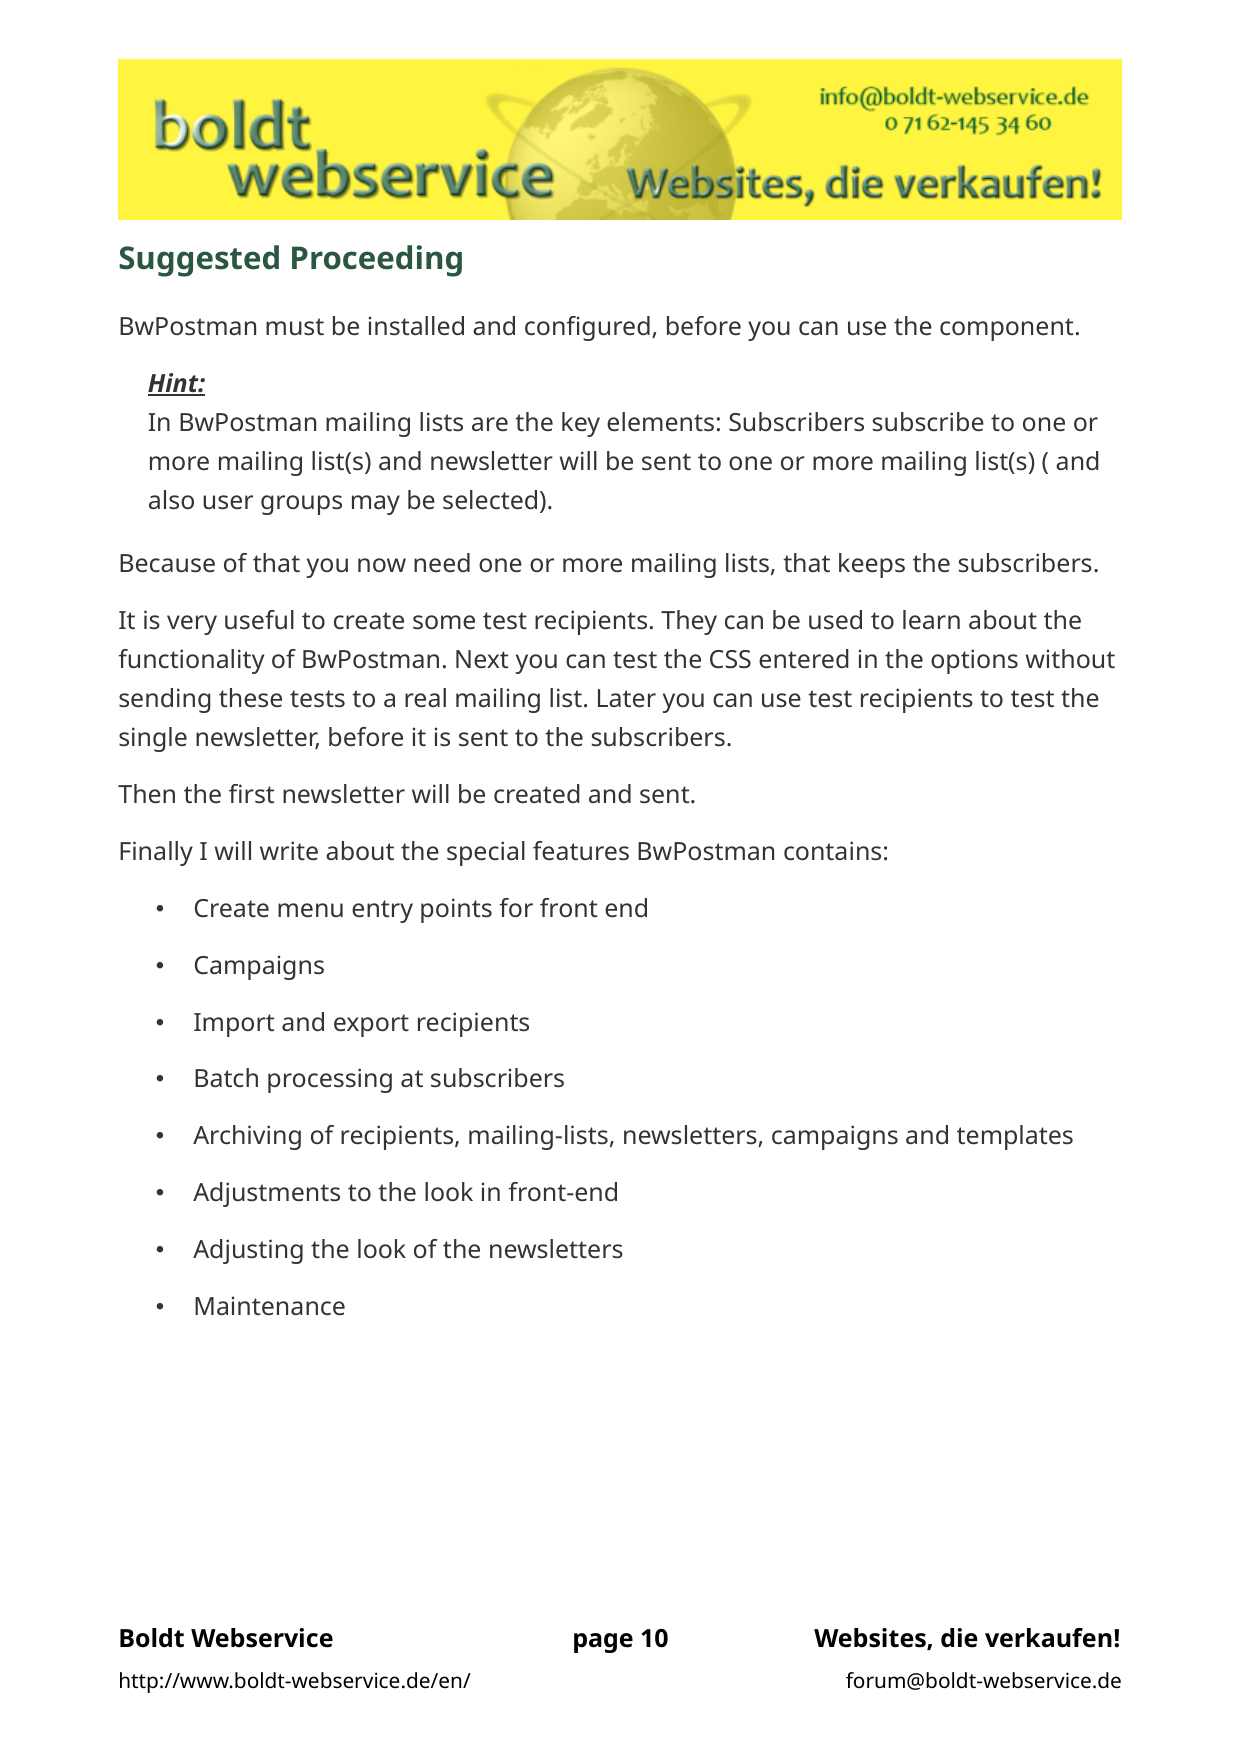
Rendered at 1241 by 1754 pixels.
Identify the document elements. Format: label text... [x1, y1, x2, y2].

subtitle Suggested Proceeding [118, 236, 1122, 279]
text It is very useful to create some test recipients. They can be used to learn about the functionality of BwPostman. Next you can test the CSS entered in the options without sending these tests to a real mailing list. Later you can use test recipients to test the single newsletter, before it is sent to the subscribers. [118, 602, 1122, 754]
list Archiving of recipients, mailing-lists, newsletters, campaigns and templates [156, 1118, 1122, 1152]
list Adjusting the look of the newsletters [156, 1232, 1122, 1266]
picture [118, 59, 1123, 220]
list Campaigns [156, 947, 1122, 981]
text Hint: In BwPostman mailing lists are the key elements: Subscribers subscribe to one or more mailing list(s) and newsletter will be sent to one or more mailing list(s) ( and also user groups may be selected). [148, 365, 1122, 517]
text BwPostman must be installed and configured, before you can use the component. [118, 308, 1122, 342]
text Finally I will write about the special features BwPostman contains: [118, 834, 1122, 868]
list Maintenance [156, 1289, 1122, 1323]
list Batch processing at subscribers [156, 1061, 1122, 1095]
list Import and export recipients [156, 1004, 1122, 1038]
list Create menu entry points for front end [156, 891, 1122, 924]
text Because of that you now need one or more mailing lists, that keeps the subscribers. [118, 546, 1122, 579]
text Then the first newsletter will be created and sent. [118, 777, 1122, 811]
list Adjustments to the look in front-end [156, 1175, 1122, 1209]
